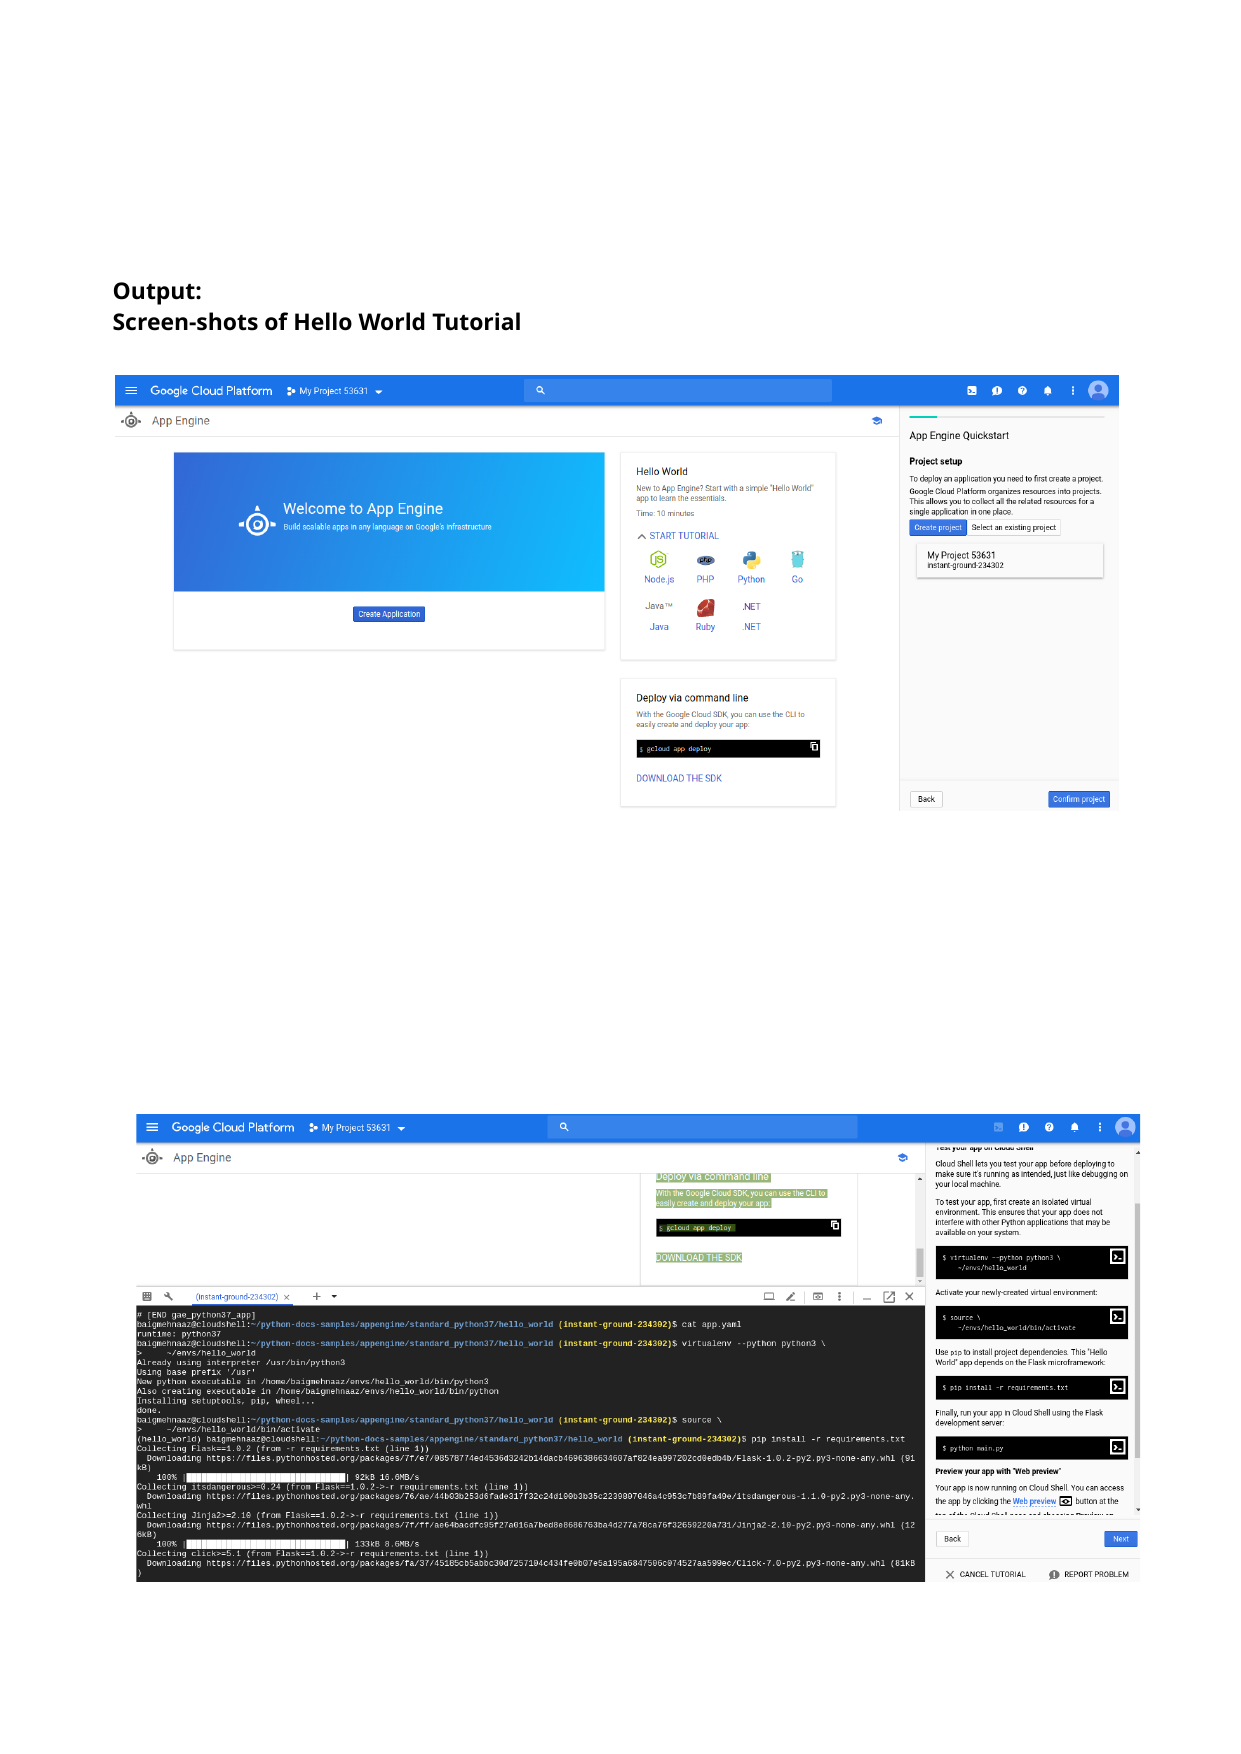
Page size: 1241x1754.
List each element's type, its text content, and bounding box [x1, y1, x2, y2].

text Output: [112, 275, 1128, 306]
picture [136, 1114, 1141, 1582]
picture [115, 375, 1119, 811]
text Screen-shots of Hello World Tutorial [112, 306, 1128, 337]
